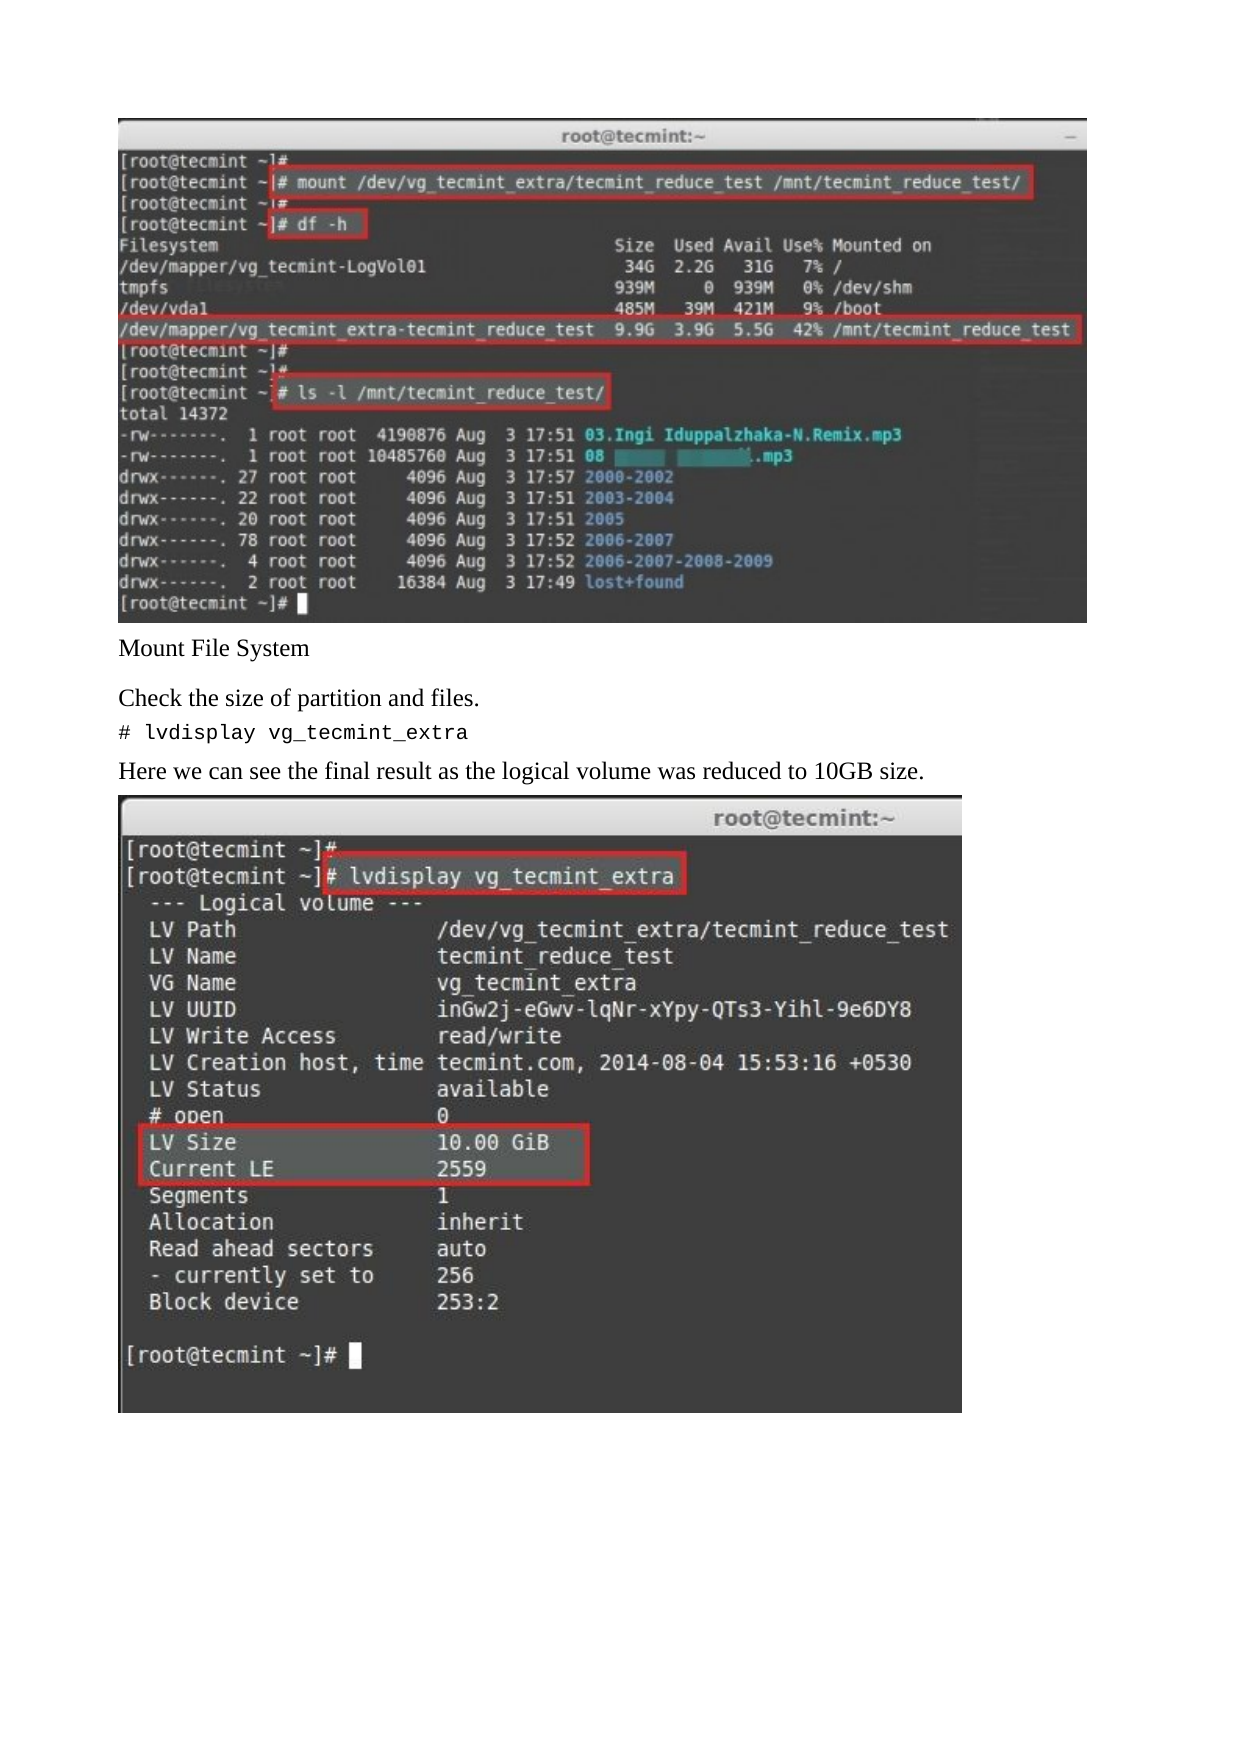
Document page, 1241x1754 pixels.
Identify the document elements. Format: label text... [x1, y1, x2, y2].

text # lvdisplay vg_tecmint_extra [118, 722, 1122, 746]
text Mount File System [118, 633, 1122, 662]
text Check the size of partition and files. [118, 683, 1122, 712]
text Here we can see the final result as the logical volume was reduced to 10GB size. [118, 756, 1122, 785]
